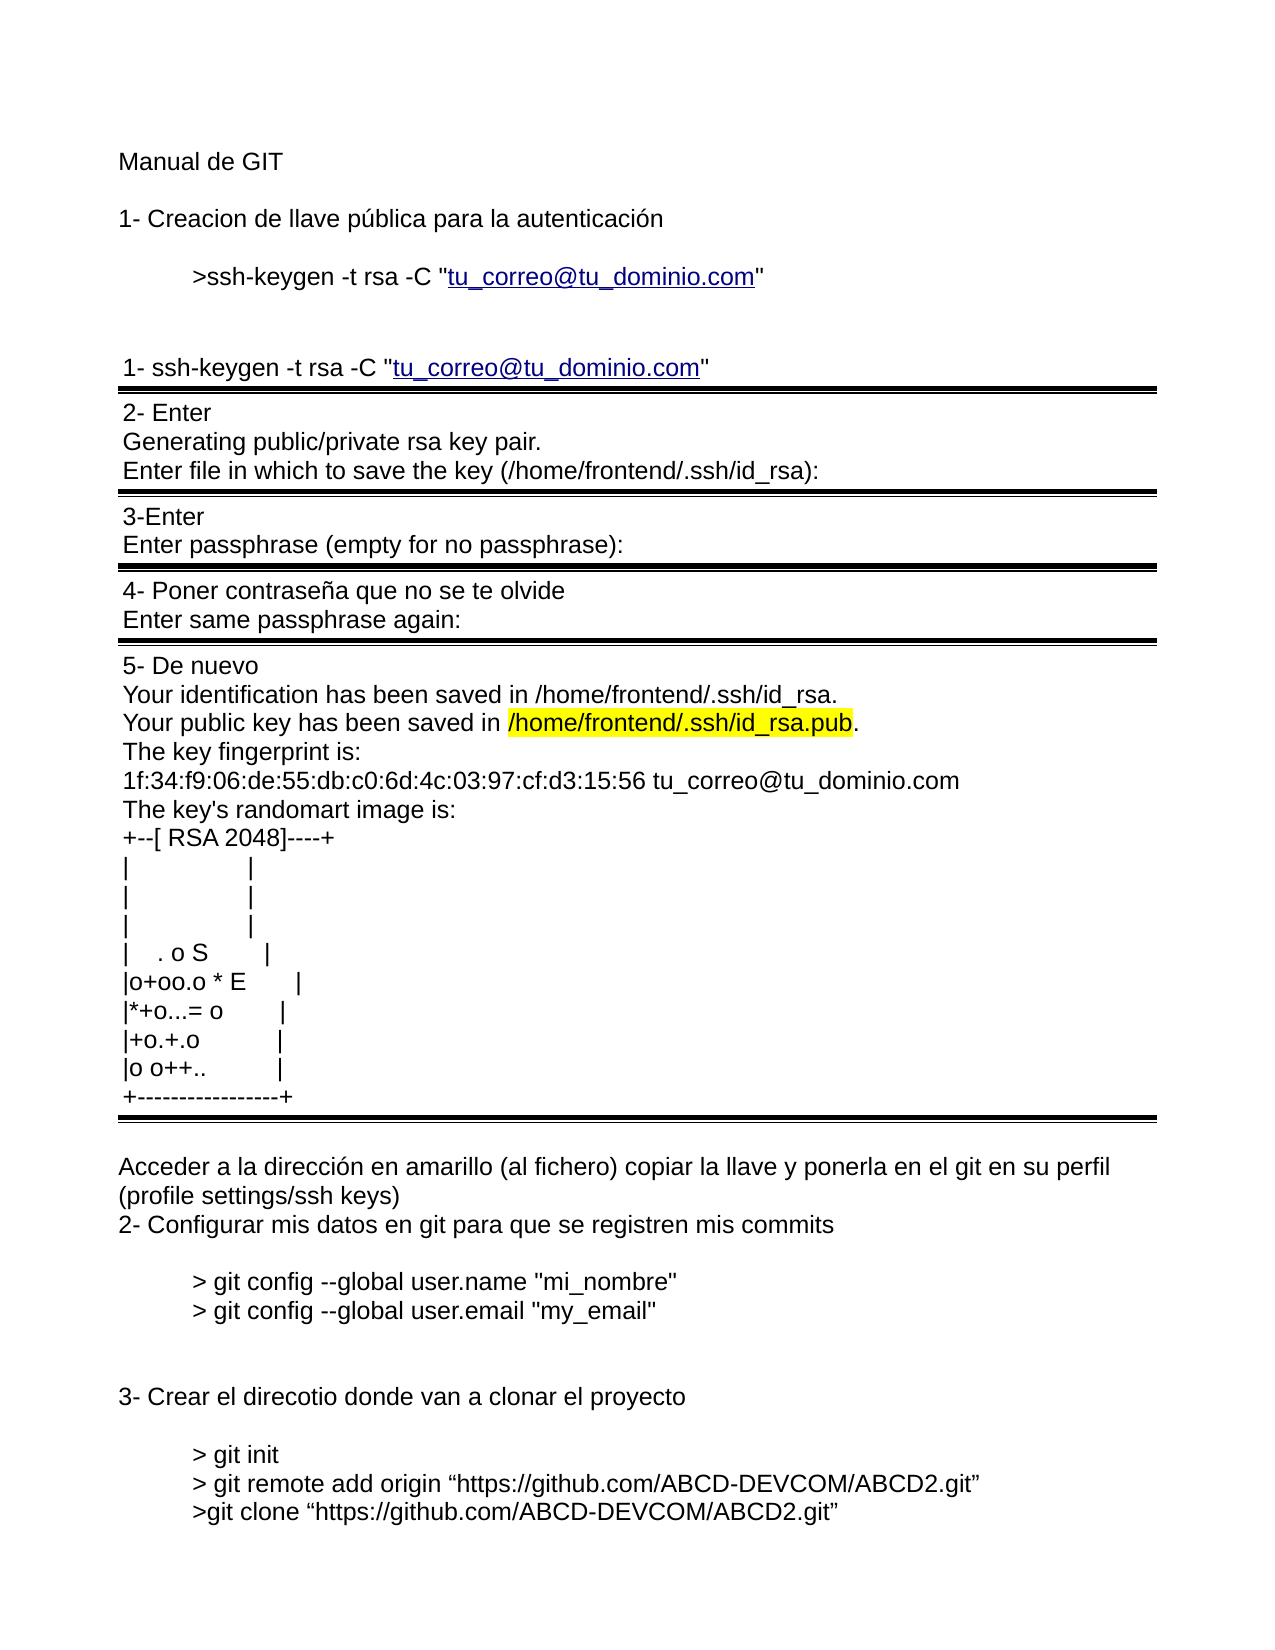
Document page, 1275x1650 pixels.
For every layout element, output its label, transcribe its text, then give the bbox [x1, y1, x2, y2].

text Acceder a la dirección en amarillo (al fichero) copiar la llave y ponerla en el git en su perfil (profile settings/ssh keys) [118, 1152, 1157, 1210]
text 5- De nuevo Your identification has been saved in /home/frontend/.ssh/id_rsa. Your public key has been saved in /home/frontend/.ssh/id_rsa.pub. The key fingerprint is: 1f:34:f9:06:de:55:db:c0:6d:4c:03:97:cf:d3:15:56 tu_correo@tu_dominio.com The key's randomart image is: +--[ RSA 2048]----+ | | | | | | | . o S | |o+oo.o * E | |*+o...= o | |+o.+.o | |o o++.. | +-----------------+ [118, 646, 1157, 1115]
text 3-Enter Enter passphrase (empty for no passphrase): [118, 497, 1157, 563]
text >git clone “https://github.com/ABCD-DEVCOM/ABCD2.git” [118, 1497, 1157, 1526]
text > git remote add origin “https://github.com/ABCD-DEVCOM/ABCD2.git” [118, 1468, 1157, 1497]
text > git config --global user.email "my_email" [118, 1296, 1157, 1325]
text Manual de GIT [118, 147, 1157, 176]
text > git config --global user.name "mi_nombre" [118, 1267, 1157, 1296]
text 1- Creacion de llave pública para la autenticación [118, 204, 1157, 233]
text 1- ssh-keygen -t rsa -C "tu_correo@tu_dominio.com" [118, 348, 1157, 386]
text > git init [118, 1440, 1157, 1468]
text 2- Configurar mis datos en git para que se registren mis commits [118, 1210, 1157, 1238]
text 4- Poner contraseña que no se te olvide Enter same passphrase again: [118, 572, 1157, 638]
text 3- Crear el direcotio donde van a clonar el proyecto [118, 1382, 1157, 1411]
text >ssh-keygen -t rsa -C "tu_correo@tu_dominio.com" [118, 262, 1157, 291]
text 2- Enter Generating public/private rsa key pair. Enter file in which to save the key (/home/frontend/.ssh/id_rsa): [118, 394, 1157, 489]
